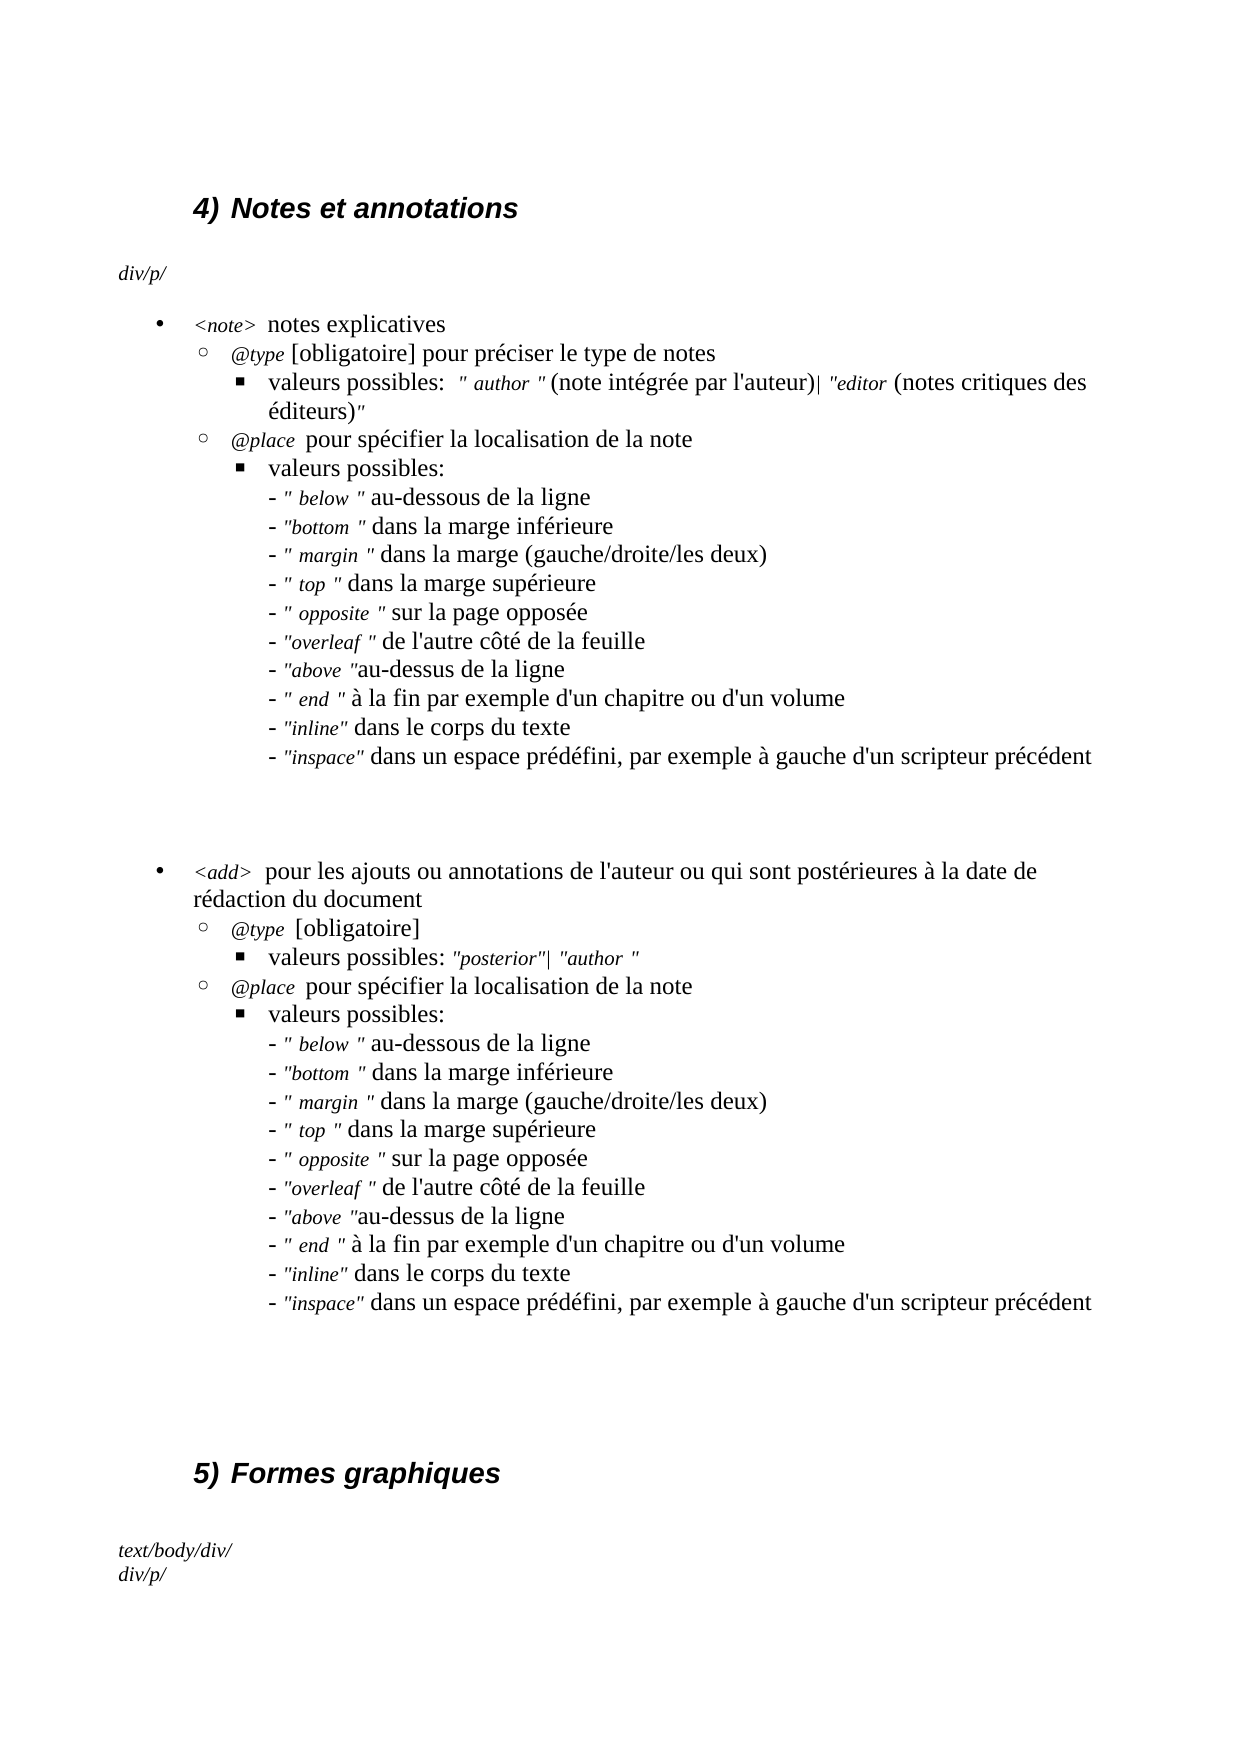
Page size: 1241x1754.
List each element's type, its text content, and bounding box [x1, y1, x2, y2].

list - " end " à la fin par exemple d'un chapitre ou d'un volume [231, 683, 1122, 712]
list - " top " dans la marge supérieure [231, 568, 1122, 597]
subtitle Formes graphiques [193, 1456, 1122, 1489]
list - " top " dans la marge supérieure [231, 1114, 1122, 1143]
list @type [obligatoire] pour préciser le type de notes [193, 338, 1122, 367]
list - "bottom " dans la marge inférieure [231, 511, 1122, 539]
list - " opposite " sur la page opposée [231, 597, 1122, 626]
list - "overleaf " de l'autre côté de la feuille [231, 626, 1122, 654]
list - "above "au-dessus de la ligne [231, 1201, 1122, 1229]
text div/p/ [118, 1562, 1122, 1586]
list - " opposite " sur la page opposée [231, 1143, 1122, 1172]
list - " below " au-dessous de la ligne [231, 1028, 1122, 1057]
list - "inspace" dans un espace prédéfini, par exemple à gauche d'un scripteur précédent [231, 1287, 1122, 1316]
list valeurs possibles: "posterior"| "author " [231, 942, 1122, 971]
list @place pour spécifier la localisation de la note [193, 971, 1122, 999]
list - "overleaf " de l'autre côté de la feuille [231, 1172, 1122, 1201]
list <note> notes explicatives [156, 309, 1122, 338]
text text/body/div/ [118, 1538, 1122, 1562]
list - " margin " dans la marge (gauche/droite/les deux) [231, 539, 1122, 568]
list @type [obligatoire] [193, 913, 1122, 942]
list - "bottom " dans la marge inférieure [231, 1057, 1122, 1086]
list - "inline" dans le corps du texte [231, 712, 1122, 741]
list <add> pour les ajouts ou annotations de l'auteur ou qui sont postérieures à la date de rédaction du document [156, 856, 1122, 913]
list valeurs possibles: [231, 453, 1122, 482]
list valeurs possibles: [231, 999, 1122, 1028]
list valeurs possibles: " author " (note intégrée par l'auteur)| "editor (notes critiques des éditeurs)" [231, 367, 1122, 424]
list - " end " à la fin par exemple d'un chapitre ou d'un volume [231, 1229, 1122, 1258]
list - " margin " dans la marge (gauche/droite/les deux) [231, 1086, 1122, 1114]
list - "inline" dans le corps du texte [231, 1258, 1122, 1287]
list - " below " au-dessous de la ligne [231, 482, 1122, 511]
subtitle Notes et annotations [193, 191, 1122, 225]
text div/p/ [118, 261, 1122, 285]
list @place pour spécifier la localisation de la note [193, 424, 1122, 453]
list - "inspace" dans un espace prédéfini, par exemple à gauche d'un scripteur précédent [231, 741, 1122, 769]
list - "above "au-dessus de la ligne [231, 654, 1122, 683]
